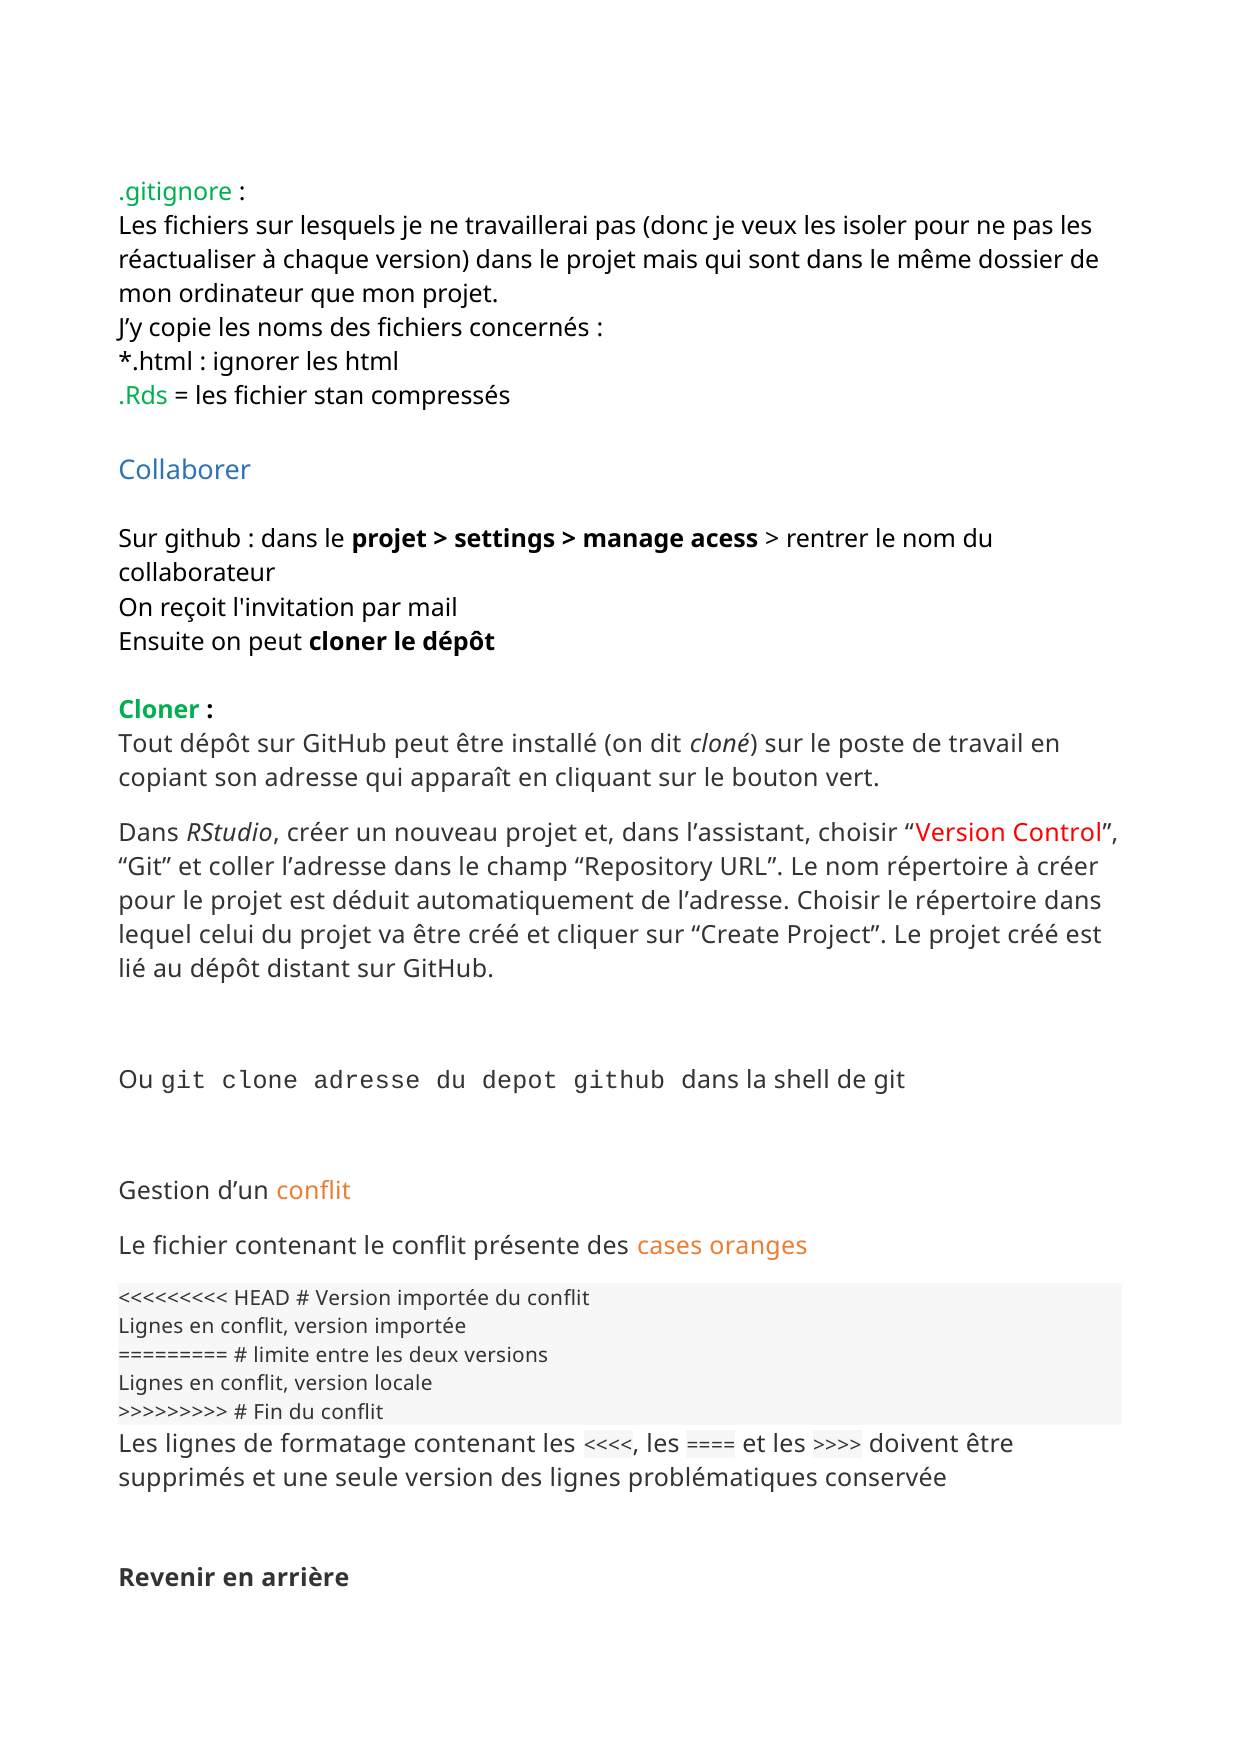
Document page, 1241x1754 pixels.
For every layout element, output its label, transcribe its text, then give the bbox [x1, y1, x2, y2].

text Les lignes de formatage contenant les <<<<, les ==== et les >>>> doivent être supprimés et une seule version des lignes problématiques conservée [118, 1425, 1122, 1493]
text .Rds = les fichier stan compressés [118, 378, 1122, 412]
text Lignes en conflit, version locale [118, 1368, 1122, 1397]
text <<<<<<<<< HEAD # Version importée du conflit [118, 1283, 1122, 1312]
text J’y copie les noms des fichiers concernés : [118, 310, 1122, 344]
text Lignes en conflit, version importée [118, 1312, 1122, 1340]
subtitle Revenir en arrière [118, 1559, 1122, 1593]
text >>>>>>>>> # Fin du conflit [118, 1397, 1122, 1425]
text Ou git clone adresse du depot github dans la shell de git [118, 1062, 1122, 1096]
text Dans RStudio, créer un nouveau projet et, dans l’assistant, choisir “Version Control”, “Git” et coller l’adresse dans le champ “Repository URL”. Le nom répertoire à créer pour le projet est déduit automatiquement de l’adresse. Choisir le répertoire dans lequel celui du projet va être créé et cliquer sur “Create Project”. Le projet créé est lié au dépôt distant sur GitHub. [118, 815, 1122, 985]
text *.html : ignorer les html [118, 344, 1122, 378]
text Ensuite on peut cloner le dépôt [118, 623, 1122, 657]
text On reçoit l'invitation par mail [118, 589, 1122, 623]
text Cloner : [118, 691, 1122, 725]
subtitle Collaborer [118, 450, 1122, 487]
text Tout dépôt sur GitHub peut être installé (on dit cloné) sur le poste de travail en copiant son adresse qui apparaît en cliquant sur le bouton vert. [118, 725, 1122, 793]
text Sur github : dans le projet > settings > manage acess > rentrer le nom du collaborateur [118, 521, 1122, 589]
text Le fichier contenant le conflit présente des cases oranges [118, 1228, 1122, 1262]
text ========= # limite entre les deux versions [118, 1340, 1122, 1368]
text Gestion d’un conflit [118, 1172, 1122, 1207]
text .gitignore : [118, 173, 1122, 207]
text Les fichiers sur lesquels je ne travaillerai pas (donc je veux les isoler pour ne pas les réactualiser à chaque version) dans le projet mais qui sont dans le même dossier de mon ordinateur que mon projet. [118, 207, 1122, 310]
